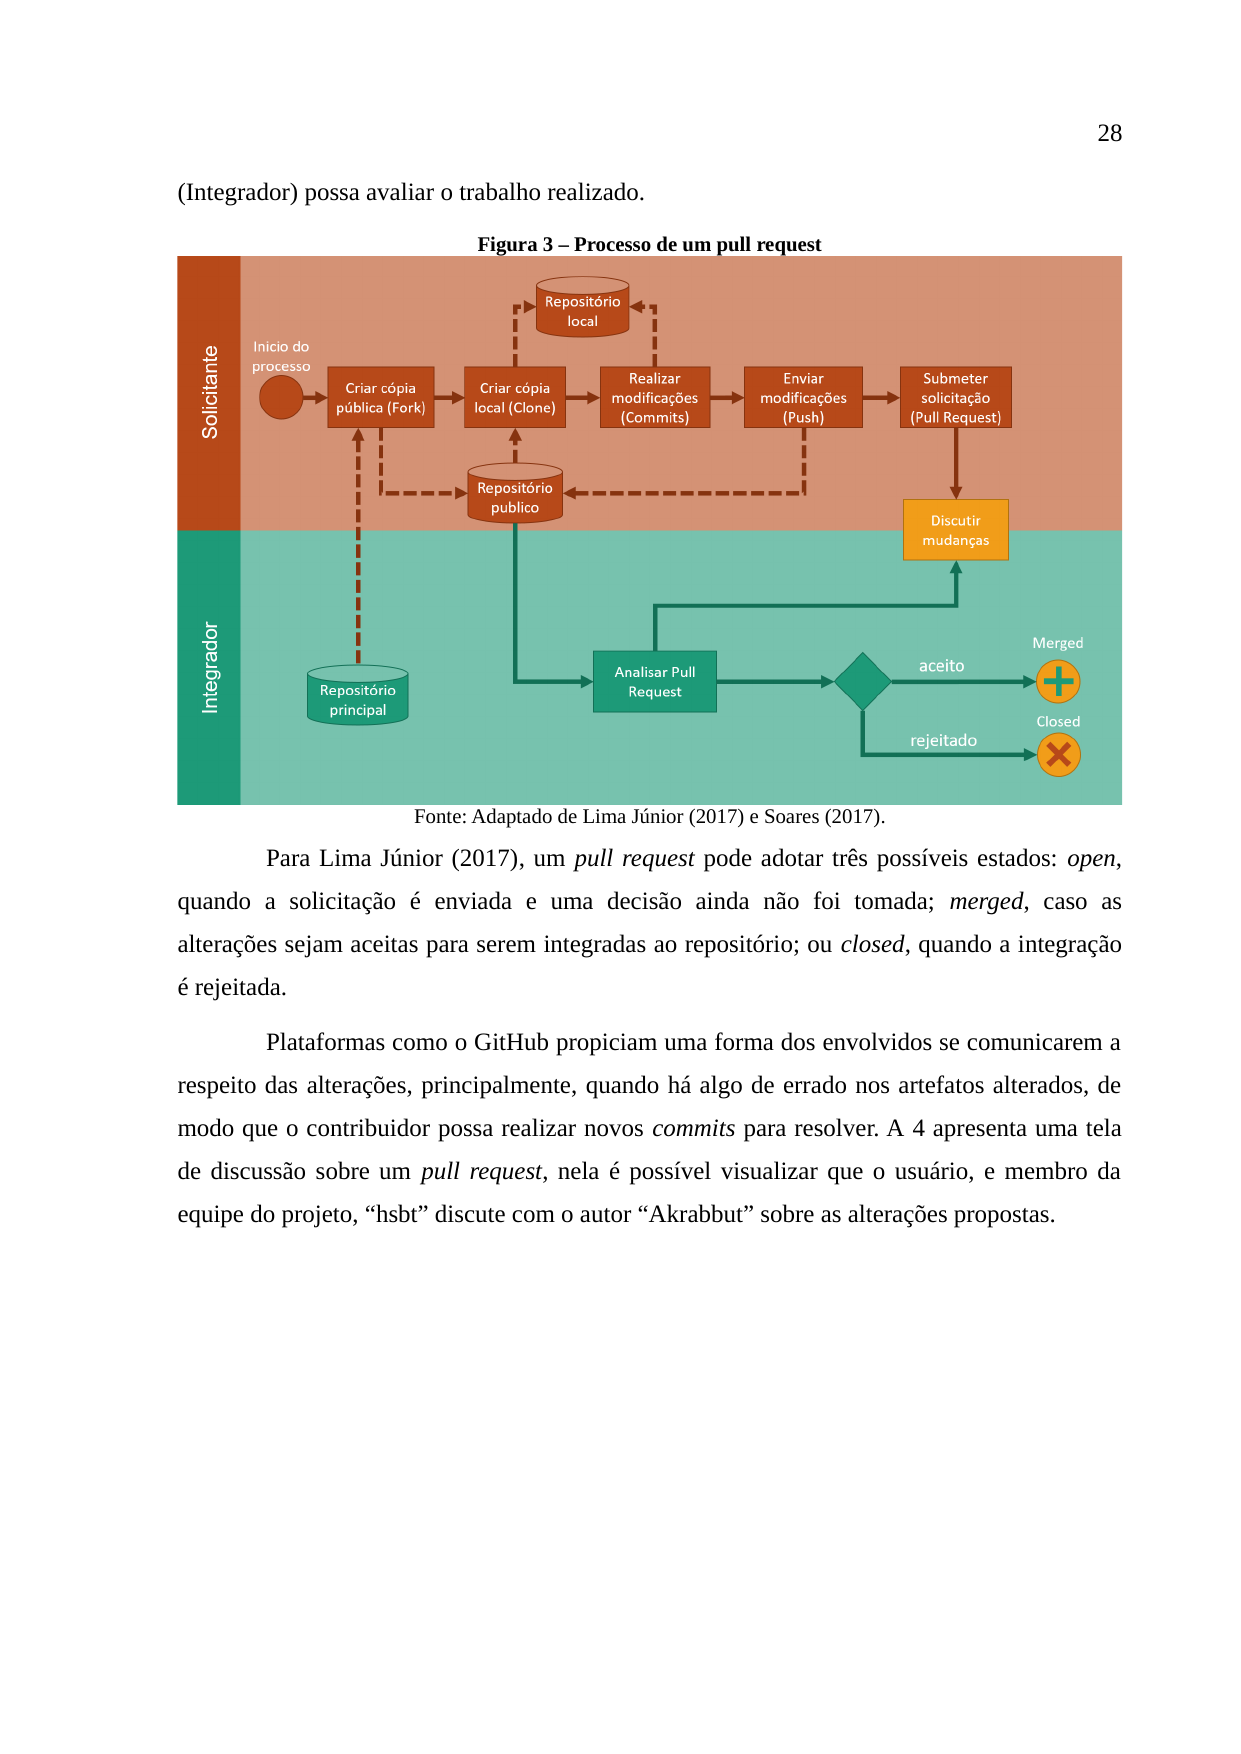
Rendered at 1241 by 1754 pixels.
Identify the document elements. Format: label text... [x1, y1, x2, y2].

text Plataformas como o GitHub propiciam uma forma dos envolvidos se comunicarem a respeito das alterações, principalmente, quando há algo de errado nos artefatos alterados, de modo que o contribuidor possa realizar novos commits para resolver. A Figura 4 apresenta uma tela de discussão sobre um pull request, nela é possível visualizar que o usuário, e membro da equipe do projeto, “hsbt” discute com o autor “Akrabbut” sobre as alterações propostas. [177, 1027, 1122, 1228]
text Para Lima Júnior (2017), um pull request pode adotar três possíveis estados: open, quando a solicitação é enviada e uma decisão ainda não foi tomada; merged, caso as alterações sejam aceitas para serem integradas ao repositório; ou closed, quando a integração é rejeitada. [177, 828, 1122, 1001]
picture [177, 256, 1123, 805]
text Fonte: Adaptado de Lima Júnior (2017) e Soares (2017). [177, 805, 1122, 828]
text O processo de integração de um pull request está inserido dentro do fluxo de trabalho gerente de integração e seu processo está ilustrado na Figura 3. Segundo Soares (2017), após criar uma cópia do repositório principal com uma operação de fork, é possível criar um repositório local (clone), onde modificações podem ser realizadas com commits. Após a realização das alterações, o contribuidor (Solicitante) abre (open) um pull request, avisando a equipe do projeto das suas alterações possibilitando assim que um dos membros da equipe principal (Integrador) possa avaliar o trabalho realizado. [177, 177, 1122, 206]
text Figura 3 – Processo de um pull request [177, 232, 1122, 256]
